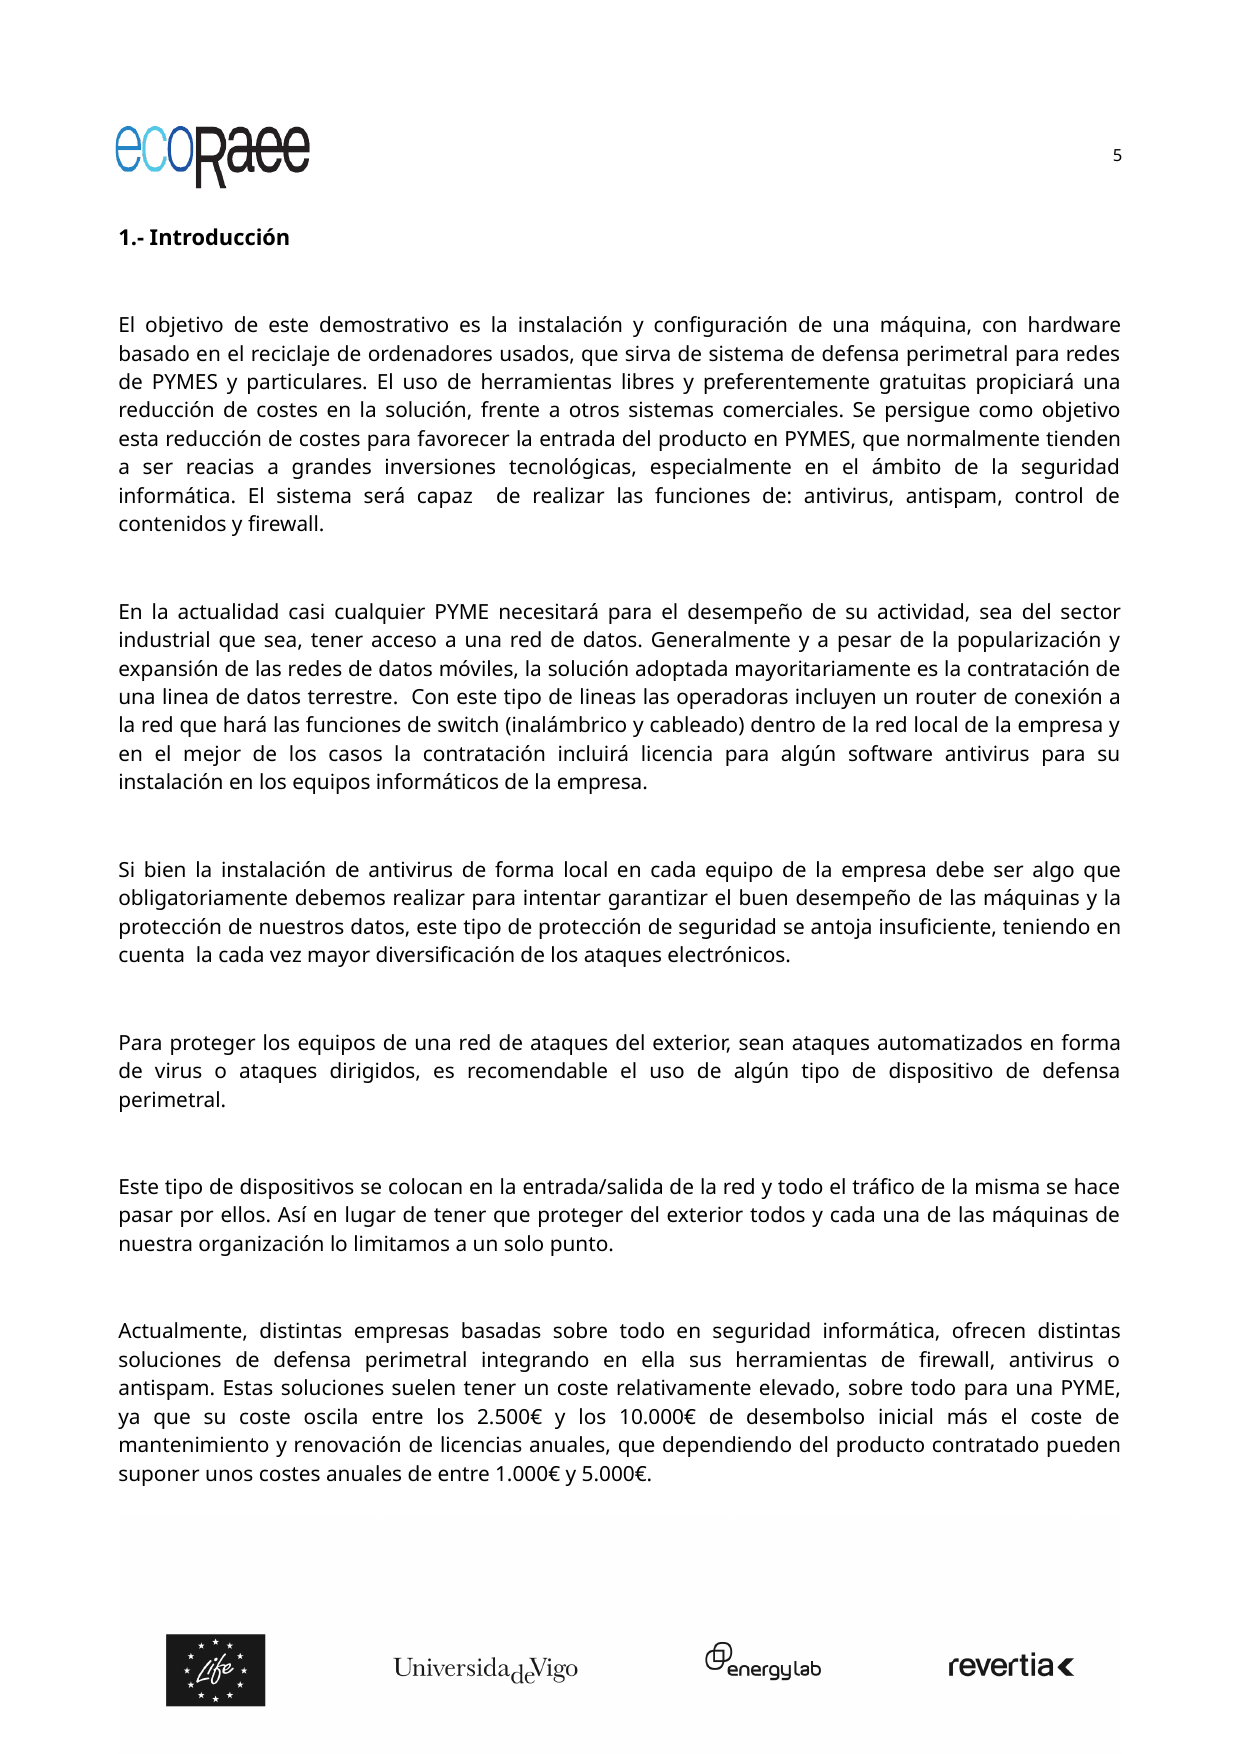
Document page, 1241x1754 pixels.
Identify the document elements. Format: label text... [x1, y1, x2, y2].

picture [118, 1514, 1123, 1754]
text En la actualidad casi cualquier PYME necesitará para el desempeño de su actividad, sea del sector industrial que sea, tener acceso a una red de datos. Generalmente y a pesar de la popularización y expansión de las redes de datos móviles, la solución adoptada mayoritariamente es la contratación de una linea de datos terrestre. Con este tipo de lineas las operadoras incluyen un router de conexión a la red que hará las funciones de switch (inalámbrico y cableado) dentro de la red local de la empresa y en el mejor de los casos la contratación incluirá licencia para algún software antivirus para su instalación en los equipos informáticos de la empresa. [118, 597, 1122, 796]
text Si bien la instalación de antivirus de forma local en cada equipo de la empresa debe ser algo que obligatoriamente debemos realizar para intentar garantizar el buen desempeño de las máquinas y la protección de nuestros datos, este tipo de protección de seguridad se antoja insuficiente, teniendo en cuenta la cada vez mayor diversificación de los ataques electrónicos. [118, 855, 1122, 969]
picture [114, 124, 311, 190]
text Para proteger los equipos de una red de ataques del exterior, sean ataques automatizados en forma de virus o ataques dirigidos, es recomendable el uso de algún tipo de dispositivo de defensa perimetral. [118, 1028, 1122, 1113]
text Actualmente, distintas empresas basadas sobre todo en seguridad informática, ofrecen distintas soluciones de defensa perimetral integrando en ella sus herramientas de firewall, antivirus o antispam. Estas soluciones suelen tener un coste relativamente elevado, sobre todo para una PYME, ya que su coste oscila entre los 2.500€ y los 10.000€ de desembolso inicial más el coste de mantenimiento y renovación de licencias anuales, que dependiendo del producto contratado pueden suponer unos costes anuales de entre 1.000€ y 5.000€. [118, 1317, 1122, 1487]
text El objetivo de este demostrativo es la instalación y configuración de una máquina, con hardware basado en el reciclaje de ordenadores usados, que sirva de sistema de defensa perimetral para redes de PYMES y particulares. El uso de herramientas libres y preferentemente gratuitas propiciará una reducción de costes en la solución, frente a otros sistemas comerciales. Se persigue como objetivo esta reducción de costes para favorecer la entrada del producto en PYMES, que normalmente tienden a ser reacias a grandes inversiones tecnológicas, especialmente en el ámbito de la seguridad informática. El sistema será capaz de realizar las funciones de: antivirus, antispam, control de contenidos y firewall. [118, 310, 1122, 538]
text 1.- Introducción [118, 221, 1122, 251]
text Este tipo de dispositivos se colocan en la entrada/salida de la red y todo el tráfico de la misma se hace pasar por ellos. Así en lugar de tener que proteger del exterior todos y cada una de las máquinas de nuestra organización lo limitamos a un solo punto. [118, 1172, 1122, 1257]
